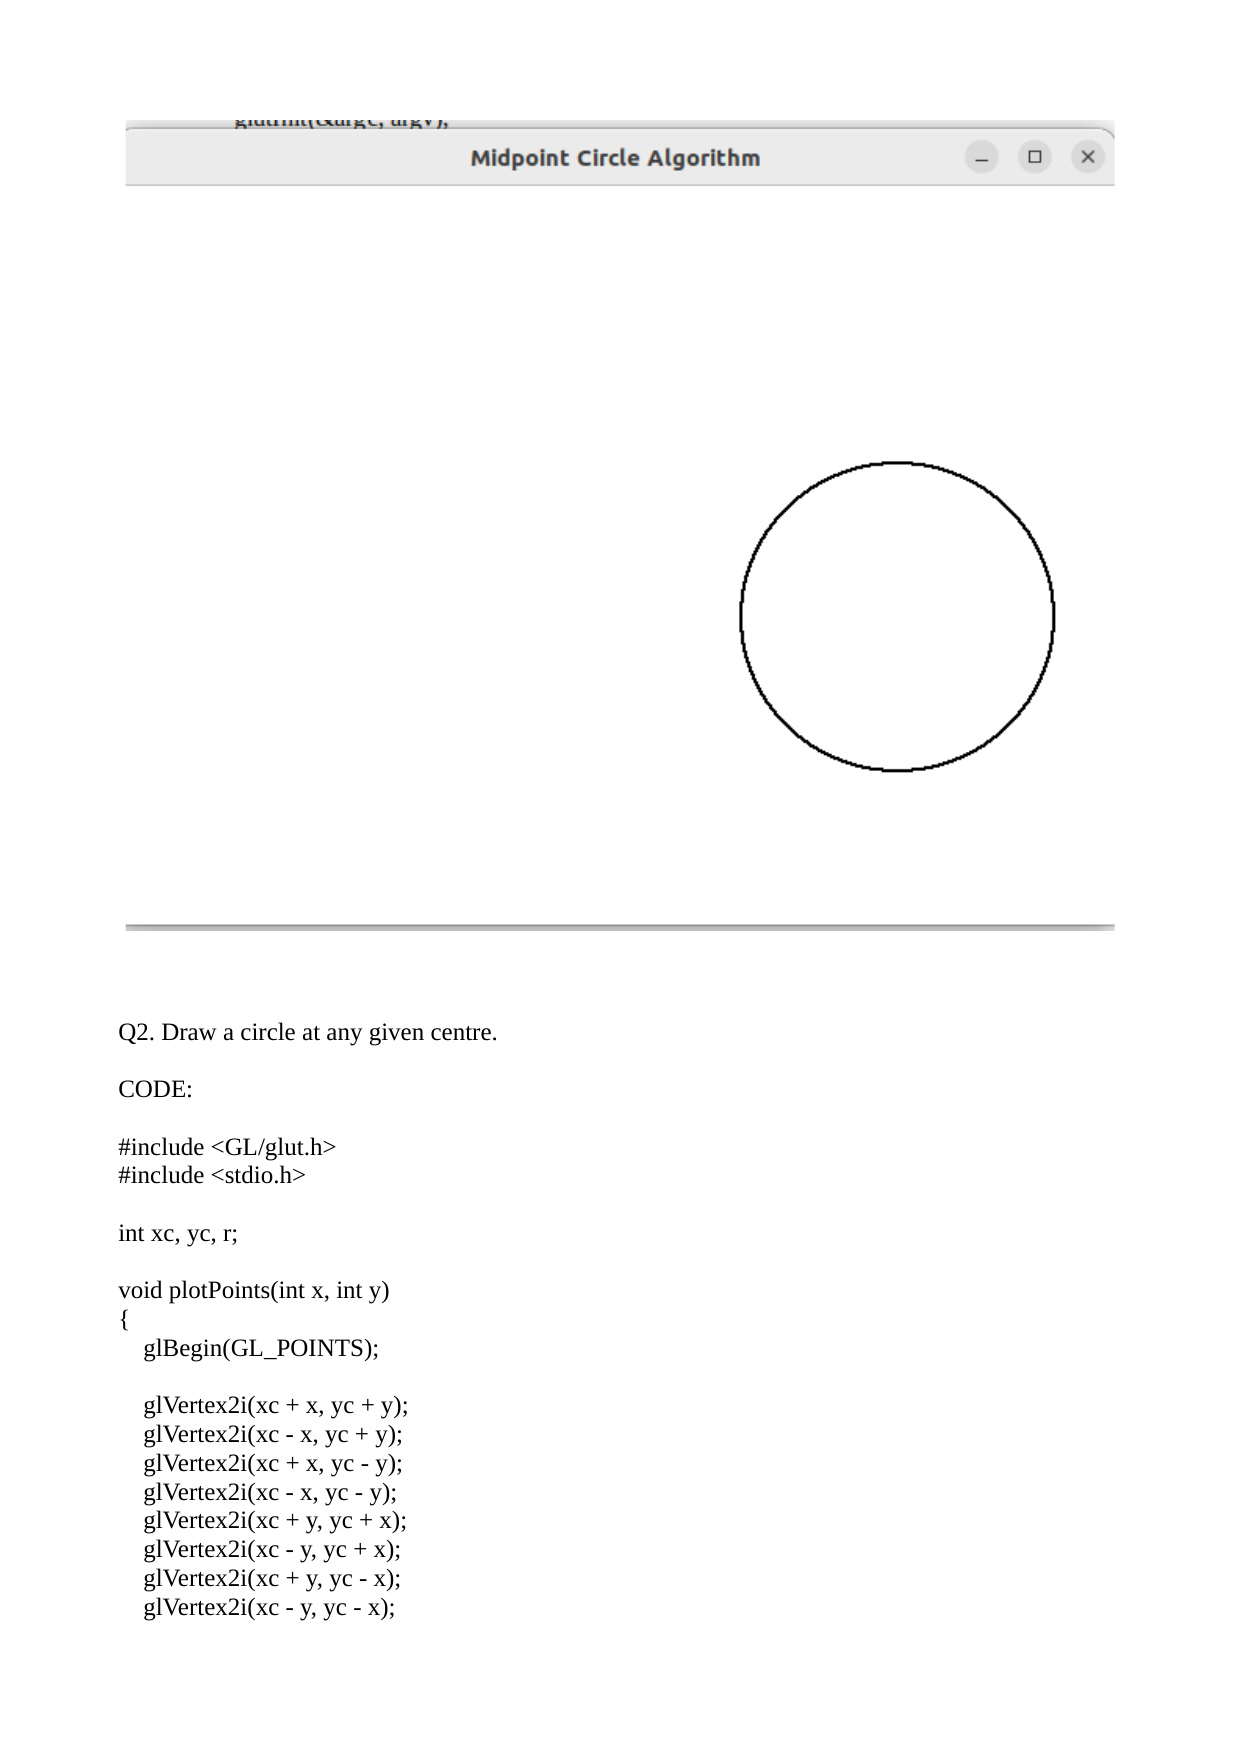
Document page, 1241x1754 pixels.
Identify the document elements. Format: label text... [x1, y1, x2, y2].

text void plotPoints(int x, int y) [118, 1275, 1122, 1304]
text glVertex2i(xc - x, yc + y); [118, 1419, 1122, 1448]
text { [118, 1304, 1122, 1333]
text glVertex2i(xc - y, yc - x); [118, 1592, 1122, 1620]
text #include <GL/glut.h> [118, 1132, 1122, 1160]
text #include <stdio.h> [118, 1160, 1122, 1189]
text glVertex2i(xc + x, yc - y); [118, 1448, 1122, 1477]
text glVertex2i(xc + x, yc + y); [118, 1390, 1122, 1419]
text glVertex2i(xc + y, yc + x); [118, 1505, 1122, 1534]
text glVertex2i(xc - y, yc + x); [118, 1534, 1122, 1563]
text Q2. Draw a circle at any given centre. [118, 1017, 1122, 1045]
text glVertex2i(xc + y, yc - x); [118, 1563, 1122, 1592]
text CODE: [118, 1074, 1122, 1103]
text glVertex2i(xc - x, yc - y); [118, 1477, 1122, 1505]
picture [125, 120, 1115, 931]
text int xc, yc, r; [118, 1218, 1122, 1247]
text glBegin(GL_POINTS); [118, 1333, 1122, 1362]
